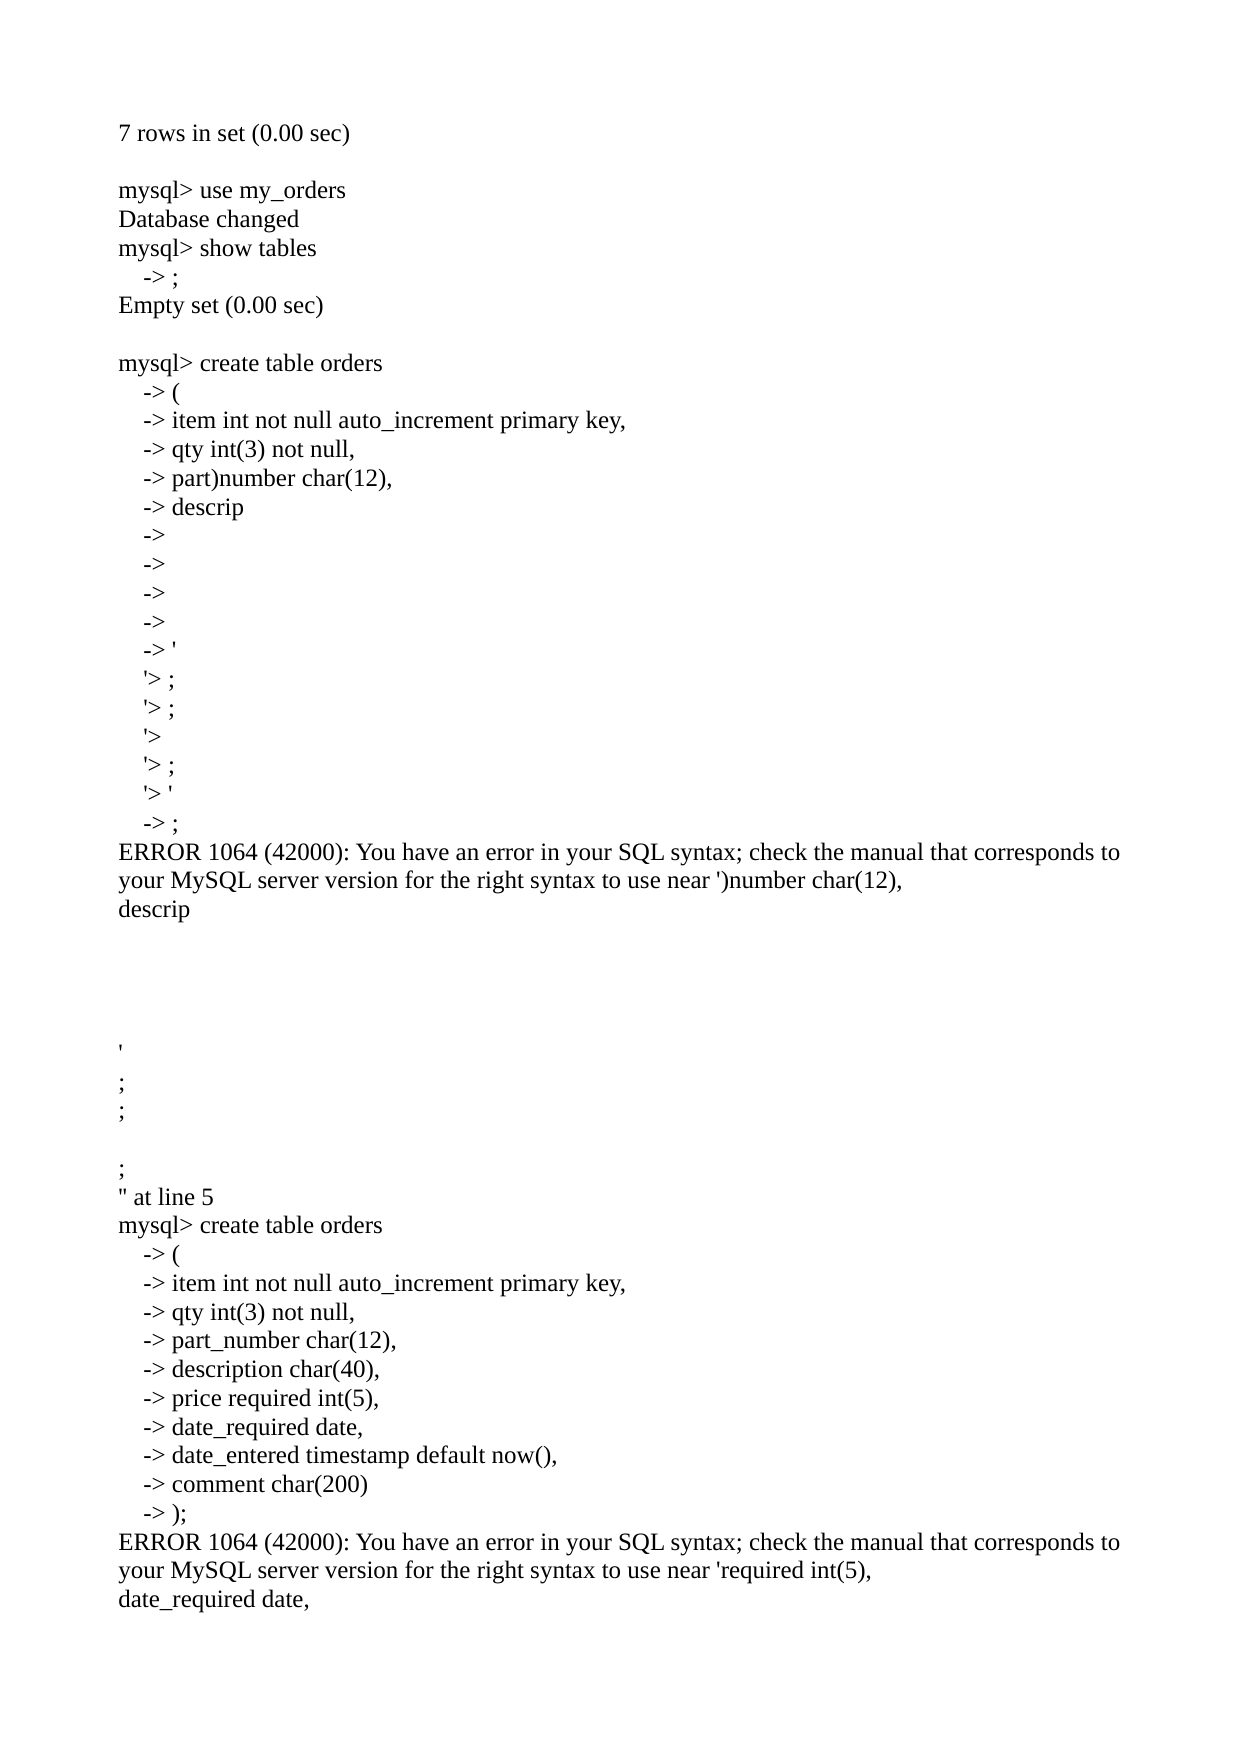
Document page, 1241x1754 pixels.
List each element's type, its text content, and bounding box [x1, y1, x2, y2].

text '> ; [118, 693, 1122, 722]
text ; [118, 1067, 1122, 1096]
text -> item int not null auto_increment primary key, [118, 1268, 1122, 1297]
text mysql> create table orders [118, 1211, 1122, 1239]
text -> item int not null auto_increment primary key, [118, 406, 1122, 434]
text -> ; [118, 262, 1122, 291]
text ' [118, 1038, 1122, 1067]
text -> [118, 549, 1122, 578]
text ; [118, 1153, 1122, 1182]
text mysql> create table orders [118, 348, 1122, 377]
text -> [118, 521, 1122, 549]
text ; [118, 1096, 1122, 1124]
text Database changed [118, 204, 1122, 233]
text -> part)number char(12), [118, 463, 1122, 492]
text '> ; [118, 664, 1122, 693]
text -> ' [118, 636, 1122, 664]
text -> ( [118, 1239, 1122, 1268]
text date_required date, [118, 1584, 1122, 1613]
text -> price required int(5), [118, 1383, 1122, 1412]
text 7 rows in set (0.00 sec) [118, 118, 1122, 147]
text '> [118, 722, 1122, 751]
text mysql> use my_orders [118, 176, 1122, 204]
text -> description char(40), [118, 1354, 1122, 1383]
text -> date_entered timestamp default now(), [118, 1441, 1122, 1469]
text -> ; [118, 808, 1122, 837]
text -> date_required date, [118, 1412, 1122, 1441]
text -> qty int(3) not null, [118, 1297, 1122, 1326]
text -> comment char(200) [118, 1469, 1122, 1498]
text Empty set (0.00 sec) [118, 291, 1122, 319]
text -> part_number char(12), [118, 1326, 1122, 1354]
text -> qty int(3) not null, [118, 434, 1122, 463]
text -> ); [118, 1498, 1122, 1527]
text -> descrip [118, 492, 1122, 521]
text -> [118, 578, 1122, 607]
text descrip [118, 894, 1122, 923]
text '> ; [118, 751, 1122, 779]
text -> ( [118, 377, 1122, 406]
text mysql> show tables [118, 233, 1122, 262]
text ERROR 1064 (42000): You have an error in your SQL syntax; check the manual that corresponds to your MySQL server version for the right syntax to use near ')number char(12), [118, 837, 1122, 894]
text '' at line 5 [118, 1182, 1122, 1211]
text -> [118, 607, 1122, 636]
text '> ' [118, 779, 1122, 808]
text ERROR 1064 (42000): You have an error in your SQL syntax; check the manual that corresponds to your MySQL server version for the right syntax to use near 'required int(5), [118, 1527, 1122, 1584]
